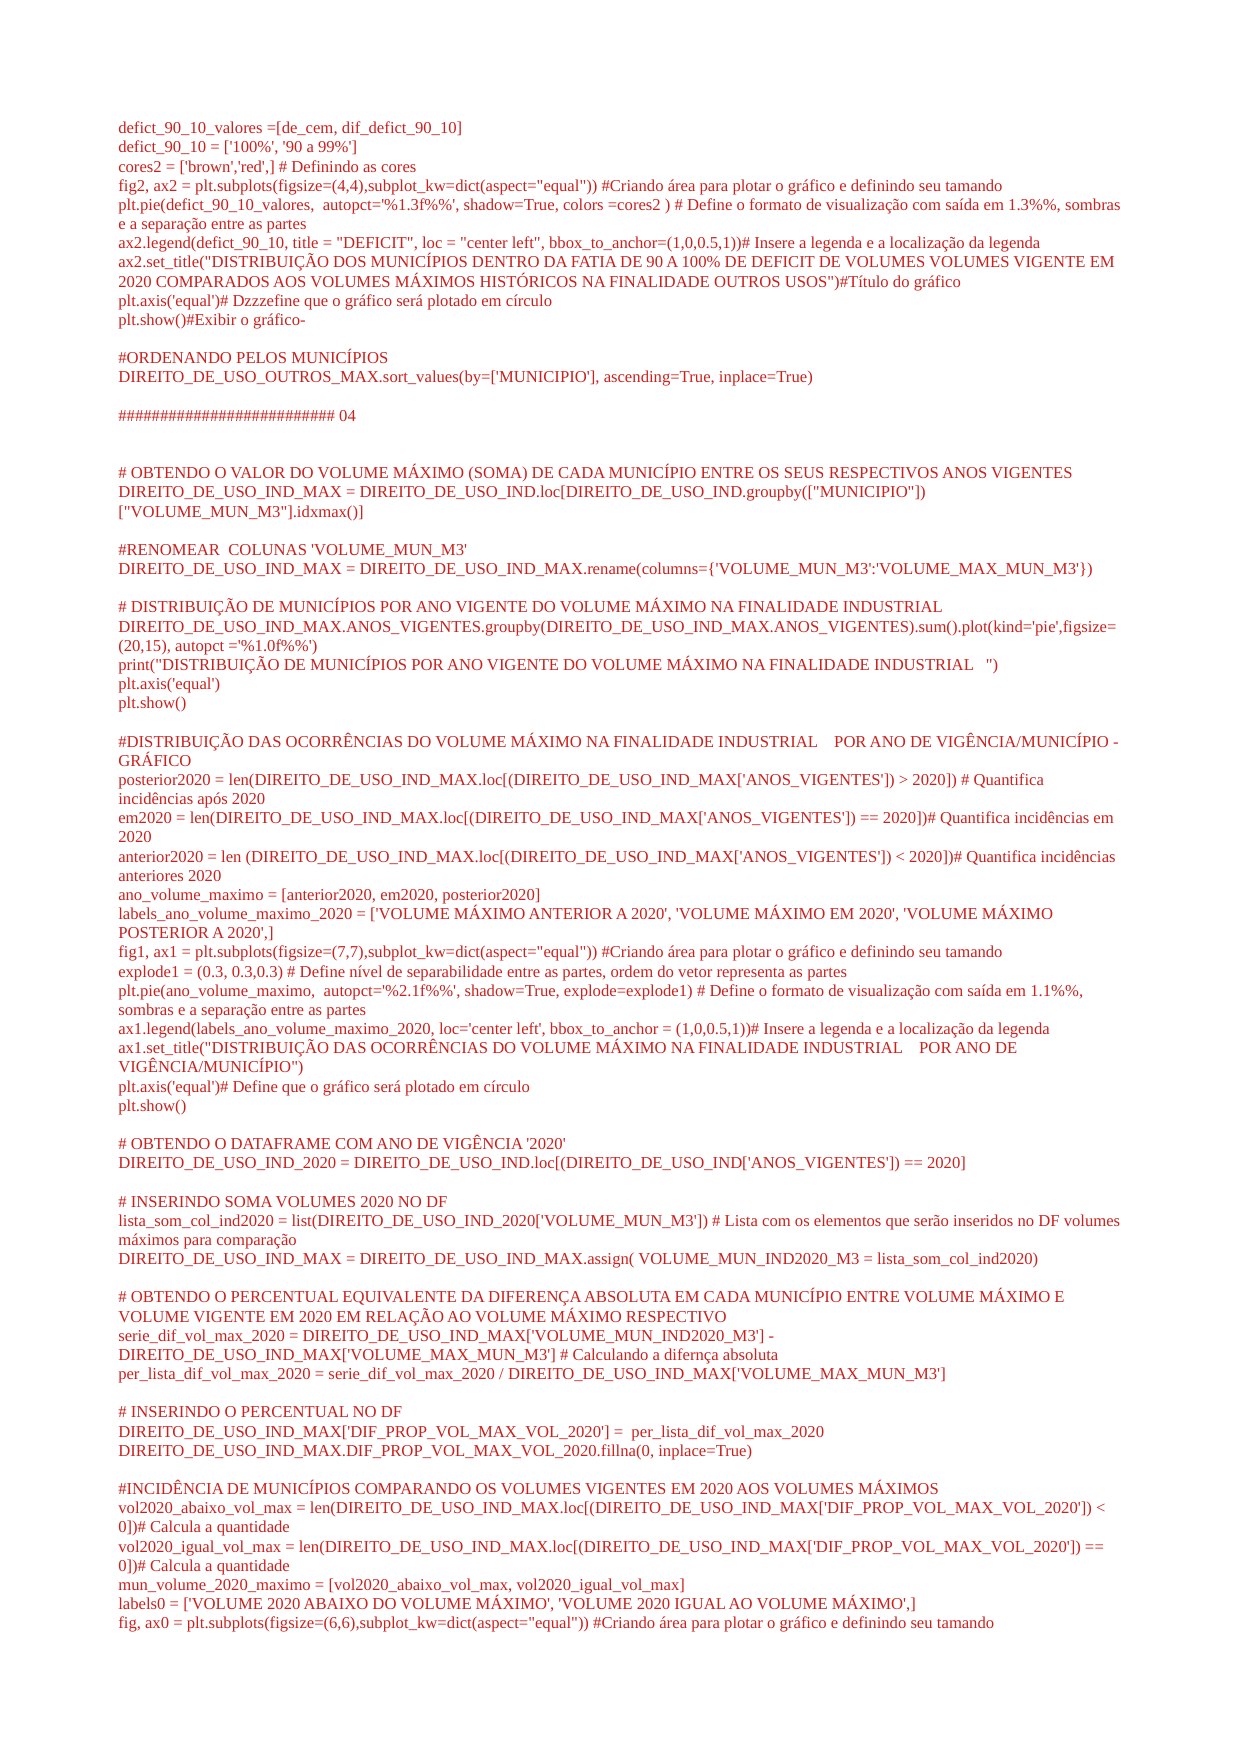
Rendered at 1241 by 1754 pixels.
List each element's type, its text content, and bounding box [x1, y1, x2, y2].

text ax2.set_title("DISTRIBUIÇÃO DOS MUNICÍPIOS DENTRO DA FATIA DE 90 A 100% DE DEFICIT DE VOLUMES VOLUMES VIGENTE EM 2020 COMPARADOS AOS VOLUMES MÁXIMOS HISTÓRICOS NA FINALIDADE OUTROS USOS")#Título do gráfico [118, 252, 1122, 291]
text DIREITO_DE_USO_IND_MAX = DIREITO_DE_USO_IND.loc[DIREITO_DE_USO_IND.groupby(["MUNICIPIO"])["VOLUME_MUN_M3"].idxmax()] [118, 482, 1122, 521]
text defict_90_10 = ['100%', '90 a 99%'] [118, 137, 1122, 156]
text defict_90_10_valores =[de_cem, dif_defict_90_10] [118, 118, 1122, 137]
text vol2020_abaixo_vol_max = len(DIREITO_DE_USO_IND_MAX.loc[(DIREITO_DE_USO_IND_MAX['DIF_PROP_VOL_MAX_VOL_2020']) < 0])# Calcula a quantidade [118, 1498, 1122, 1536]
text plt.show() [118, 1096, 1122, 1115]
text DIREITO_DE_USO_IND_2020 = DIREITO_DE_USO_IND.loc[(DIREITO_DE_USO_IND['ANOS_VIGENTES']) == 2020] [118, 1153, 1122, 1172]
text plt.show()#Exibir o gráfico- [118, 310, 1122, 329]
text ax1.legend(labels_ano_volume_maximo_2020, loc='center left', bbox_to_anchor = (1,0,0.5,1))# Insere a legenda e a localização da legenda [118, 1019, 1122, 1038]
text print("DISTRIBUIÇÃO DE MUNICÍPIOS POR ANO VIGENTE DO VOLUME MÁXIMO NA FINALIDADE INDUSTRIAL ") [118, 655, 1122, 674]
text ########################## 04 [118, 406, 1122, 425]
text em2020 = len(DIREITO_DE_USO_IND_MAX.loc[(DIREITO_DE_USO_IND_MAX['ANOS_VIGENTES']) == 2020])# Quantifica incidências em 2020 [118, 808, 1122, 846]
text #DISTRIBUIÇÃO DAS OCORRÊNCIAS DO VOLUME MÁXIMO NA FINALIDADE INDUSTRIAL POR ANO DE VIGÊNCIA/MUNICÍPIO - GRÁFICO [118, 731, 1122, 770]
text # OBTENDO O PERCENTUAL EQUIVALENTE DA DIFERENÇA ABSOLUTA EM CADA MUNICÍPIO ENTRE VOLUME MÁXIMO E VOLUME VIGENTE EM 2020 EM RELAÇÃO AO VOLUME MÁXIMO RESPECTIVO [118, 1287, 1122, 1326]
text fig2, ax2 = plt.subplots(figsize=(4,4),subplot_kw=dict(aspect="equal")) #Criando área para plotar o gráfico e definindo seu tamando [118, 176, 1122, 195]
text vol2020_igual_vol_max = len(DIREITO_DE_USO_IND_MAX.loc[(DIREITO_DE_USO_IND_MAX['DIF_PROP_VOL_MAX_VOL_2020']) == 0])# Calcula a quantidade [118, 1536, 1122, 1575]
text ax1.set_title("DISTRIBUIÇÃO DAS OCORRÊNCIAS DO VOLUME MÁXIMO NA FINALIDADE INDUSTRIAL POR ANO DE VIGÊNCIA/MUNICÍPIO") [118, 1038, 1122, 1076]
text # INSERINDO SOMA VOLUMES 2020 NO DF [118, 1191, 1122, 1211]
text per_lista_dif_vol_max_2020 = serie_dif_vol_max_2020 / DIREITO_DE_USO_IND_MAX['VOLUME_MAX_MUN_M3'] [118, 1364, 1122, 1383]
text cores2 = ['brown','red',] # Definindo as cores [118, 156, 1122, 176]
text DIREITO_DE_USO_OUTROS_MAX.sort_values(by=['MUNICIPIO'], ascending=True, inplace=True) [118, 367, 1122, 386]
text plt.axis('equal')# Dzzzefine que o gráfico será plotado em círculo [118, 291, 1122, 310]
text DIREITO_DE_USO_IND_MAX['DIF_PROP_VOL_MAX_VOL_2020'] = per_lista_dif_vol_max_2020 [118, 1421, 1122, 1441]
text plt.pie(ano_volume_maximo, autopct='%2.1f%%', shadow=True, explode=explode1) # Define o formato de visualização com saída em 1.1%%, sombras e a separação entre as partes [118, 981, 1122, 1019]
text #ORDENANDO PELOS MUNICÍPIOS [118, 348, 1122, 367]
text # OBTENDO O VALOR DO VOLUME MÁXIMO (SOMA) DE CADA MUNICÍPIO ENTRE OS SEUS RESPECTIVOS ANOS VIGENTES [118, 463, 1122, 482]
text DIREITO_DE_USO_IND_MAX = DIREITO_DE_USO_IND_MAX.rename(columns={'VOLUME_MUN_M3':'VOLUME_MAX_MUN_M3'}) [118, 559, 1122, 578]
text plt.axis('equal')# Define que o gráfico será plotado em círculo [118, 1076, 1122, 1096]
text fig, ax0 = plt.subplots(figsize=(6,6),subplot_kw=dict(aspect="equal")) #Criando área para plotar o gráfico e definindo seu tamando [118, 1613, 1122, 1632]
text anterior2020 = len (DIREITO_DE_USO_IND_MAX.loc[(DIREITO_DE_USO_IND_MAX['ANOS_VIGENTES']) < 2020])# Quantifica incidências anteriores 2020 [118, 846, 1122, 885]
text # DISTRIBUIÇÃO DE MUNICÍPIOS POR ANO VIGENTE DO VOLUME MÁXIMO NA FINALIDADE INDUSTRIAL [118, 597, 1122, 616]
text posterior2020 = len(DIREITO_DE_USO_IND_MAX.loc[(DIREITO_DE_USO_IND_MAX['ANOS_VIGENTES']) > 2020]) # Quantifica incidências após 2020 [118, 770, 1122, 808]
text DIREITO_DE_USO_IND_MAX.ANOS_VIGENTES.groupby(DIREITO_DE_USO_IND_MAX.ANOS_VIGENTES).sum().plot(kind='pie',figsize=(20,15), autopct ='%1.0f%%') [118, 616, 1122, 655]
text plt.axis('equal') [118, 674, 1122, 693]
text labels0 = ['VOLUME 2020 ABAIXO DO VOLUME MÁXIMO', 'VOLUME 2020 IGUAL AO VOLUME MÁXIMO',] [118, 1594, 1122, 1613]
text #INCIDÊNCIA DE MUNICÍPIOS COMPARANDO OS VOLUMES VIGENTES EM 2020 AOS VOLUMES MÁXIMOS [118, 1479, 1122, 1498]
text #RENOMEAR COLUNAS 'VOLUME_MUN_M3' [118, 540, 1122, 559]
text # INSERINDO O PERCENTUAL NO DF [118, 1402, 1122, 1421]
text lista_som_col_ind2020 = list(DIREITO_DE_USO_IND_2020['VOLUME_MUN_M3']) # Lista com os elementos que serão inseridos no DF volumes máximos para comparação [118, 1211, 1122, 1249]
text # OBTENDO O DATAFRAME COM ANO DE VIGÊNCIA '2020' [118, 1134, 1122, 1153]
text DIREITO_DE_USO_IND_MAX = DIREITO_DE_USO_IND_MAX.assign( VOLUME_MUN_IND2020_M3 = lista_som_col_ind2020) [118, 1249, 1122, 1268]
text DIREITO_DE_USO_IND_MAX.DIF_PROP_VOL_MAX_VOL_2020.fillna(0, inplace=True) [118, 1441, 1122, 1460]
text plt.pie(defict_90_10_valores, autopct='%1.3f%%', shadow=True, colors =cores2 ) # Define o formato de visualização com saída em 1.3%%, sombras e a separação entre as partes [118, 195, 1122, 233]
text serie_dif_vol_max_2020 = DIREITO_DE_USO_IND_MAX['VOLUME_MUN_IND2020_M3'] - DIREITO_DE_USO_IND_MAX['VOLUME_MAX_MUN_M3'] # Calculando a difernça absoluta [118, 1326, 1122, 1364]
text explode1 = (0.3, 0.3,0.3) # Define nível de separabilidade entre as partes, ordem do vetor representa as partes [118, 961, 1122, 981]
text ano_volume_maximo = [anterior2020, em2020, posterior2020] [118, 885, 1122, 904]
text plt.show() [118, 693, 1122, 712]
text fig1, ax1 = plt.subplots(figsize=(7,7),subplot_kw=dict(aspect="equal")) #Criando área para plotar o gráfico e definindo seu tamando [118, 942, 1122, 961]
text labels_ano_volume_maximo_2020 = ['VOLUME MÁXIMO ANTERIOR A 2020', 'VOLUME MÁXIMO EM 2020', 'VOLUME MÁXIMO POSTERIOR A 2020',] [118, 904, 1122, 942]
text ax2.legend(defict_90_10, title = "DEFICIT", loc = "center left", bbox_to_anchor=(1,0,0.5,1))# Insere a legenda e a localização da legenda [118, 233, 1122, 252]
text mun_volume_2020_maximo = [vol2020_abaixo_vol_max, vol2020_igual_vol_max] [118, 1575, 1122, 1594]
